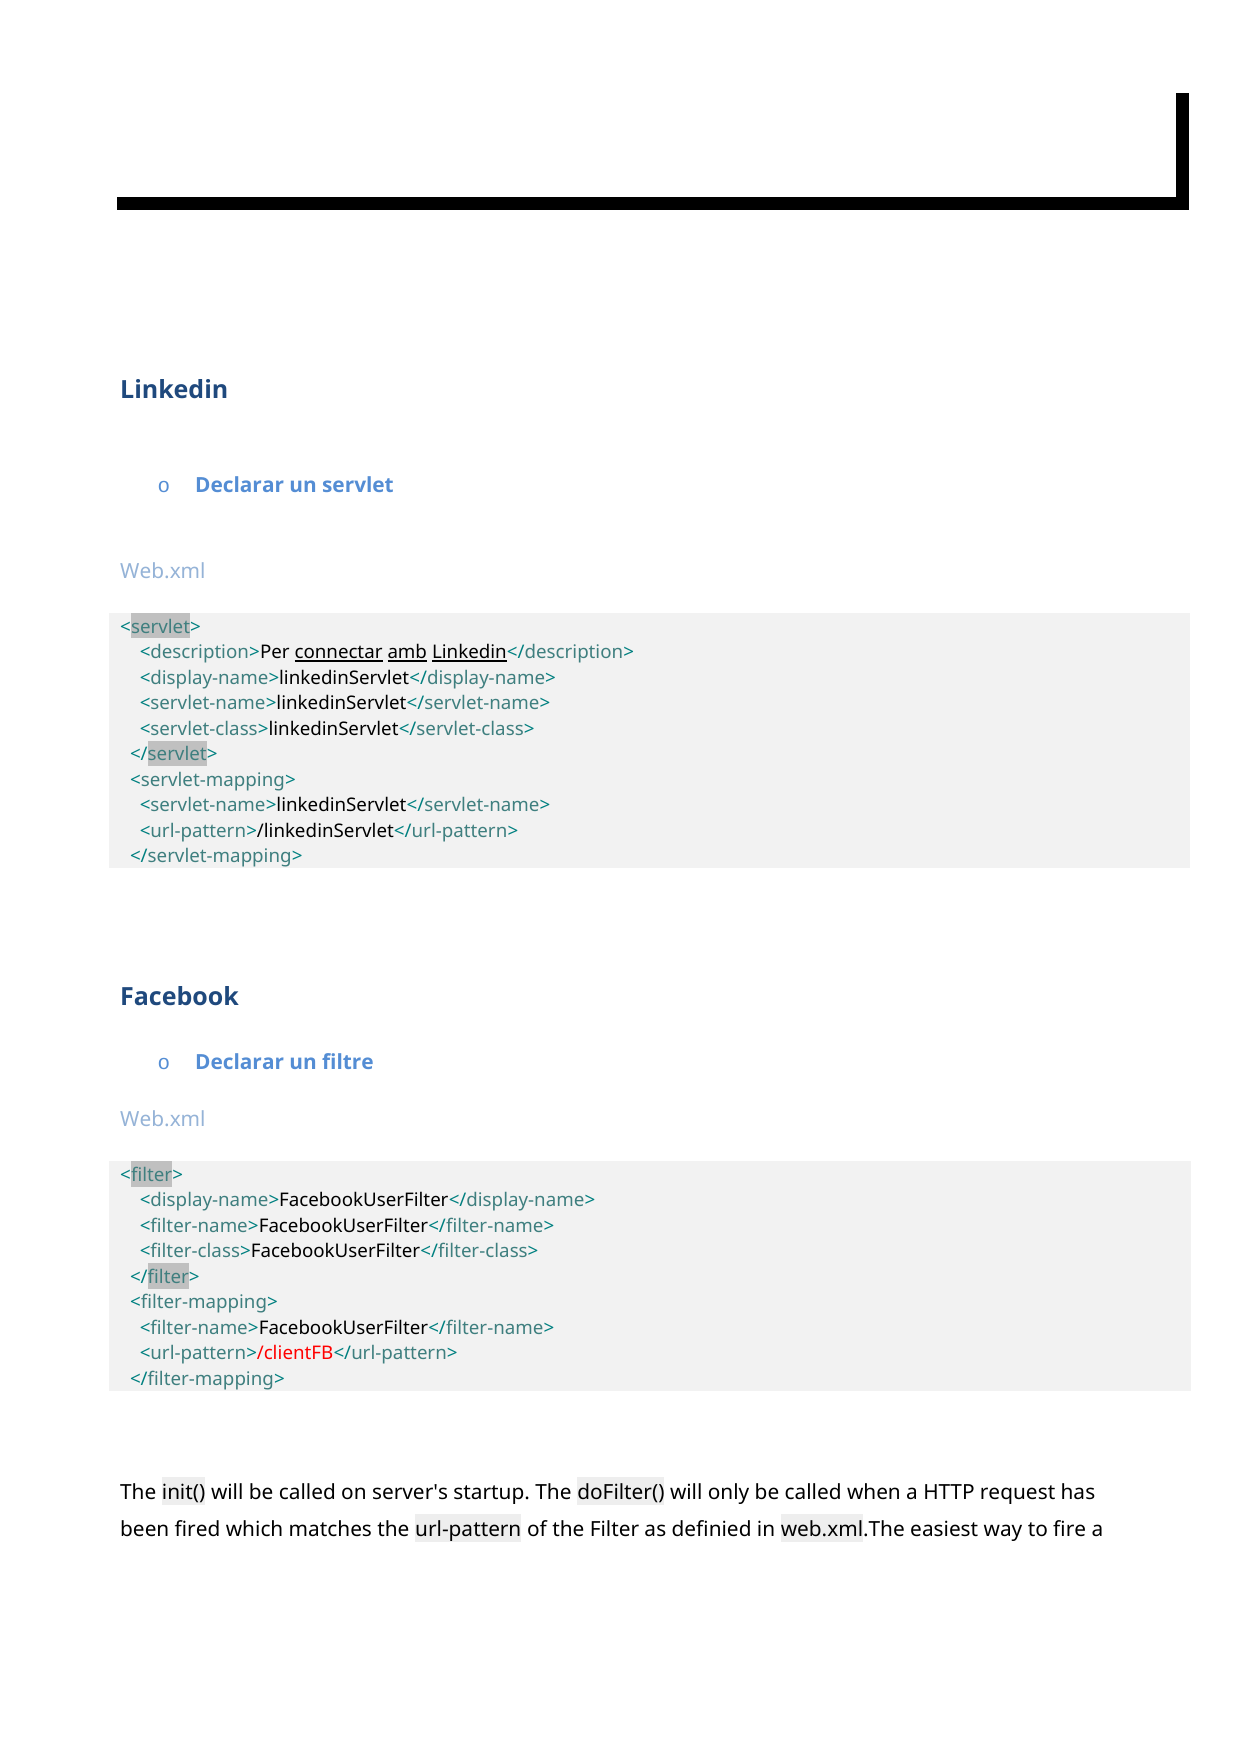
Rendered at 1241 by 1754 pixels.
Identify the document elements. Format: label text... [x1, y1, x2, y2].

subtitle Linkedin [120, 371, 1120, 405]
list Declarar un servlet [157, 471, 1120, 499]
text Web.xml [120, 1104, 1120, 1133]
table_header <filter> <display-name>FacebookUserFilter</display-name> <filter-name>FacebookUserFilter</filter-name> <filter-class>FacebookUserFilter</filter-class> </filter> <filter-mapping> <filter-name>FacebookUserFilter</filter-name> <url-pattern>/clientFB</url-pattern> </filter-mapping> [109, 1161, 1191, 1391]
text Web.xml [120, 556, 1120, 584]
table_header <servlet> <description>Per connectar amb Linkedin</description> <display-name>linkedinServlet</display-name> <servlet-name>linkedinServlet</servlet-name> <servlet-class>linkedinServlet</servlet-class> </servlet> <servlet-mapping> <servlet-name>linkedinServlet</servlet-name> <url-pattern>/linkedinServlet</url-pattern> </servlet-mapping> [109, 613, 1190, 868]
list Declarar un filtre [157, 1047, 1120, 1076]
subtitle Facebook [120, 978, 1120, 1012]
text The init() will be called on server's startup. The doFilter() will only be called when a HTTP request has been fired which matches the url-pattern of the Filter as definied in web.xml.The easiest way to fire a [120, 1477, 1120, 1542]
